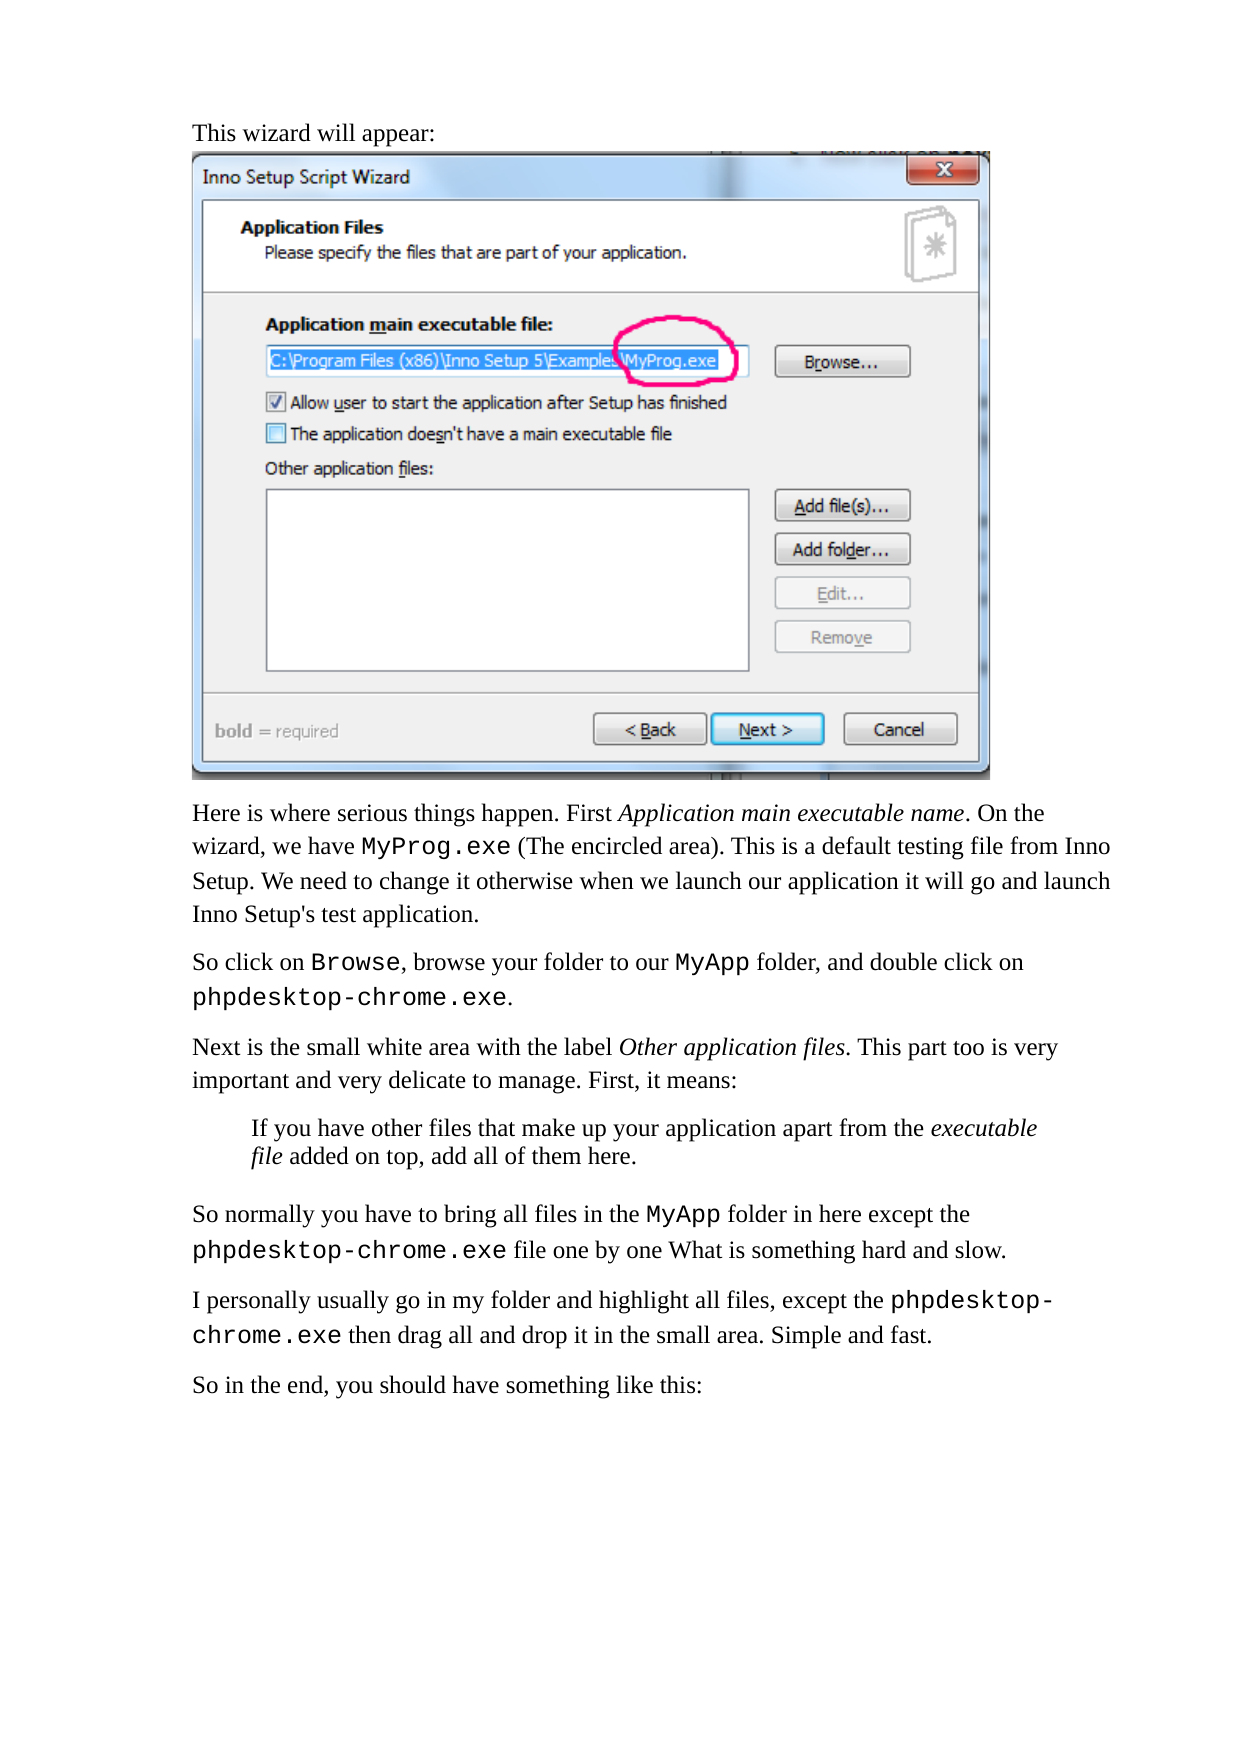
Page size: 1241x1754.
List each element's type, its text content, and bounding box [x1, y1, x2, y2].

list Next is the small white area with the label Other application files. This part too is very important and very delicate to manage. First, it means: [162, 1032, 1122, 1094]
list So click on Browse, browse your folder to our MyApp folder, and double click on phpdesktop-chrome.exe. [162, 947, 1122, 1013]
list This wizard will appear: [162, 118, 1122, 779]
picture [191, 151, 991, 780]
list Here is where serious things happen. First Application main executable name. On the wizard, we have MyProg.exe (The encircled area). This is a default testing file from Inno Setup. We need to change it otherwise when we launch our application it will go and launch Inno Setup's test application. [162, 798, 1122, 928]
list So in the end, you should have something like this: [162, 1370, 1122, 1398]
list If you have other files that make up your application apart from the executable file added on top, add all of them here. [221, 1113, 1063, 1170]
list I personally usually go in my folder and highlight all files, except the phpdesktop-chrome.exe then drag all and drop it in the small area. Simple and fast. [162, 1285, 1122, 1351]
list So normally you have to bring all files in the MyApp folder in here except the phpdesktop-chrome.exe file one by one What is something hard and slow. [162, 1199, 1122, 1266]
